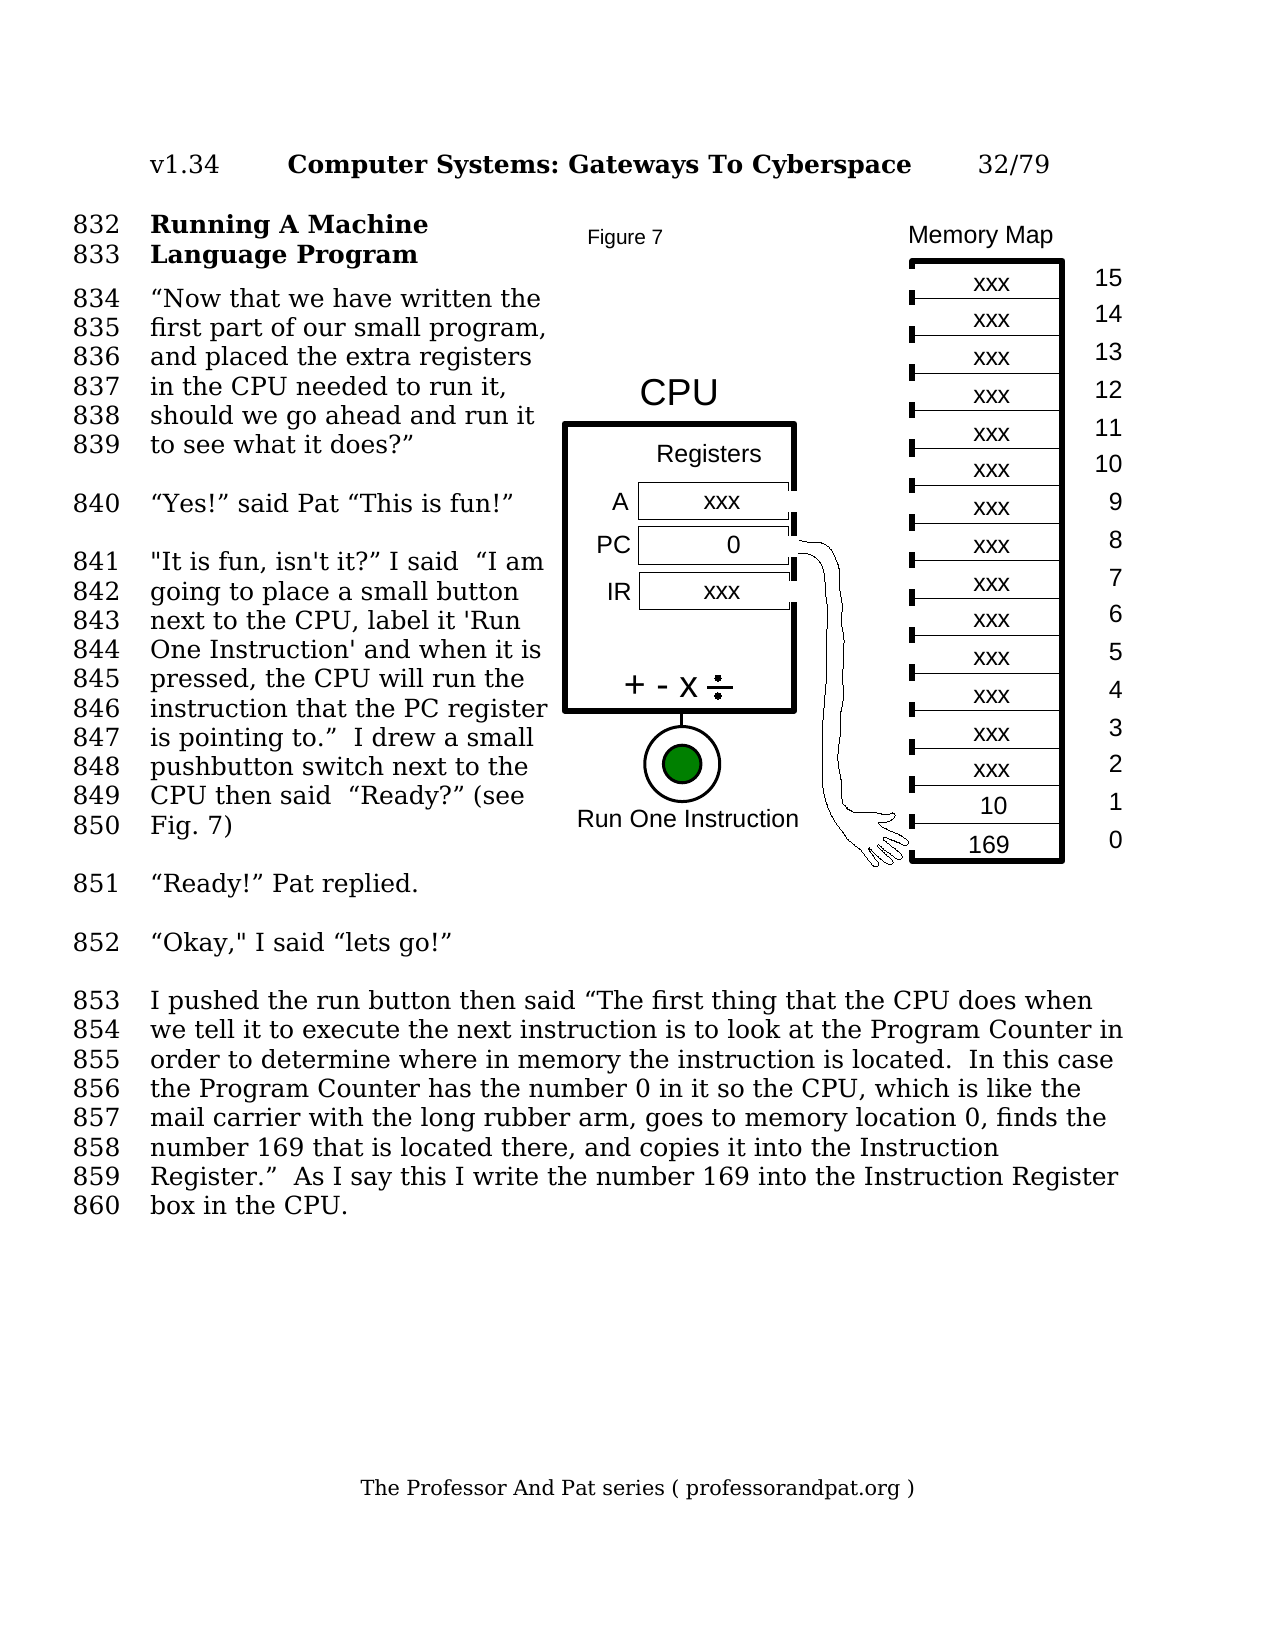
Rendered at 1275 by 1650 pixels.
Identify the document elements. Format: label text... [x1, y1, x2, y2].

text "It is fun, isn't it?” I said “I am going to place a small button next to the CPU, label it 'Run One Instruction' and when it is pressed, the CPU will run the instruction that the PC register is pointing to.” I drew a small pushbutton switch next to the CPU then said “Ready?” (see Fig. 7) [1065, 547, 1125, 840]
text “Now that we have written the first part of our small program, and placed the extra registers in the CPU needed to run it, should we go ahead and run it to see what it does?” [1065, 284, 1125, 459]
text “Yes!” said Pat “This is fun!” [568, 489, 638, 518]
text “Yes!” said Pat “This is fun!” [150, 489, 562, 518]
text “Now that we have written the first part of our small program, and placed the extra registers in the CPU needed to run it, should we go ahead and run it to see what it does?” [915, 299, 1059, 335]
text “Now that we have written the first part of our small program, and placed the extra registers in the CPU needed to run it, should we go ahead and run it to see what it does?” [915, 411, 1059, 448]
text “Yes!” said Pat “This is fun!” [1065, 489, 1125, 518]
subtitle Running A Machine Language Program [150, 210, 1125, 269]
text “Now that we have written the first part of our small program, and placed the extra registers in the CPU needed to run it, should we go ahead and run it to see what it does?” [150, 284, 909, 459]
text “Yes!” said Pat “This is fun!” [915, 489, 1059, 518]
text “Ready!” Pat replied. [150, 869, 1125, 899]
text “Now that we have written the first part of our small program, and placed the extra registers in the CPU needed to run it, should we go ahead and run it to see what it does?” [568, 427, 791, 459]
text “Now that we have written the first part of our small program, and placed the extra registers in the CPU needed to run it, should we go ahead and run it to see what it does?” [915, 374, 1059, 410]
text "It is fun, isn't it?” I said “I am going to place a small button next to the CPU, label it 'Run One Instruction' and when it is pressed, the CPU will run the instruction that the PC register is pointing to.” I drew a small pushbutton switch next to the CPU then said “Ready?” (see Fig. 7) [568, 547, 791, 708]
text “Now that we have written the first part of our small program, and placed the extra registers in the CPU needed to run it, should we go ahead and run it to see what it does?” [915, 336, 1059, 373]
text "It is fun, isn't it?” I said “I am going to place a small button next to the CPU, label it 'Run One Instruction' and when it is pressed, the CPU will run the instruction that the PC register is pointing to.” I drew a small pushbutton switch next to the CPU then said “Ready?” (see Fig. 7) [150, 547, 909, 840]
text “Yes!” said Pat “This is fun!” [797, 489, 909, 518]
text I pushed the run button then said “The first thing that the CPU does when we tell it to execute the next instruction is to look at the Program Counter in order to determine where in memory the instruction is located. In this case the Program Counter has the number 0 in it so the CPU, which is like the mail carrier with the long rubber arm, goes to memory location 0, finds the number 169 that is located there, and copies it into the Instruction Register.” As I say this I write the number 169 into the Instruction Register box in the CPU. [150, 986, 1125, 1221]
text “Okay," I said “lets go!” [150, 928, 1125, 957]
text “Yes!” said Pat “This is fun!” [639, 489, 788, 518]
